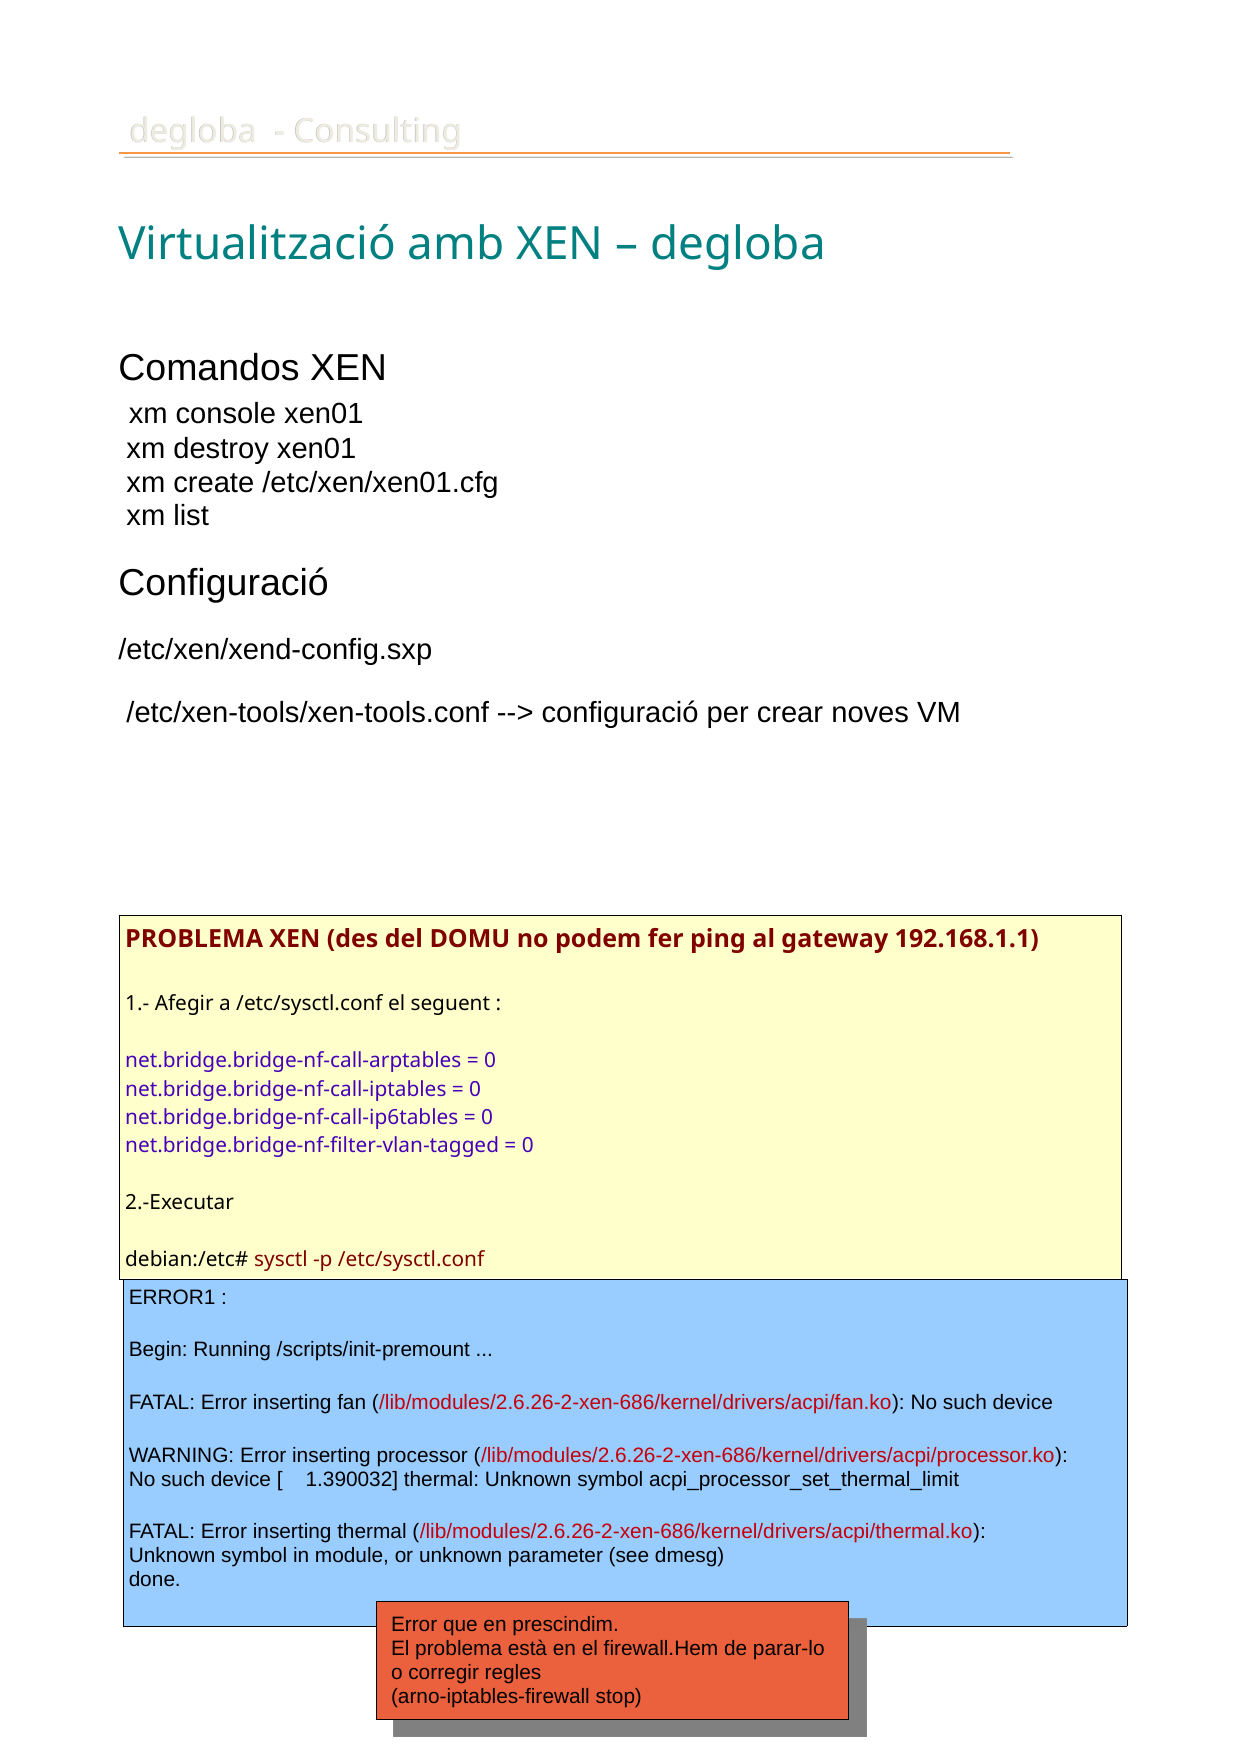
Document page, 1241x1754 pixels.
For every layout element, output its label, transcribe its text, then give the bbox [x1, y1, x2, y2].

table_header PROBLEMA XEN (des del DOMU no podem fer ping al gateway 192.168.1.1) 1.- Afegir a /etc/sysctl.conf el seguent : net.bridge.bridge-nf-call-arptables = 0 net.bridge.bridge-nf-call-iptables = 0 net.bridge.bridge-nf-call-ip6tables = 0 net.bridge.bridge-nf-filter-vlan-tagged = 0 2.-Executar debian:/etc# sysctl -p /etc/sysctl.conf [120, 916, 1121, 1278]
text xm destroy xen01 [118, 431, 970, 465]
text xm create /etc/xen/xen01.cfg [118, 465, 970, 498]
text xm list [118, 498, 970, 532]
text /etc/xen/xend-config.sxp [118, 632, 970, 666]
text xm console xen01 [118, 388, 970, 431]
text /etc/xen-tools/xen-tools.conf --> configuració per crear noves VM [118, 695, 970, 728]
text Comandos XEN [118, 345, 970, 388]
table_header ERROR1 : Begin: Running /scripts/init-premount ... FATAL: Error inserting fan (/lib/modules/2.6.26-2-xen-686/kernel/drivers/acpi/fan.ko): No such device WARNING: Error inserting processor (/lib/modules/2.6.26-2-xen-686/kernel/drivers/acpi/processor.ko): No such device [ 1.390032] thermal: Unknown symbol acpi_processor_set_thermal_limit FATAL: Error inserting thermal (/lib/modules/2.6.26-2-xen-686/kernel/drivers/acpi/thermal.ko): Unknown symbol in module, or unknown parameter (see dmesg) done. [124, 1280, 1127, 1626]
text Configuració [118, 561, 970, 604]
text Virtualització amb XEN – degloba [118, 210, 1122, 273]
